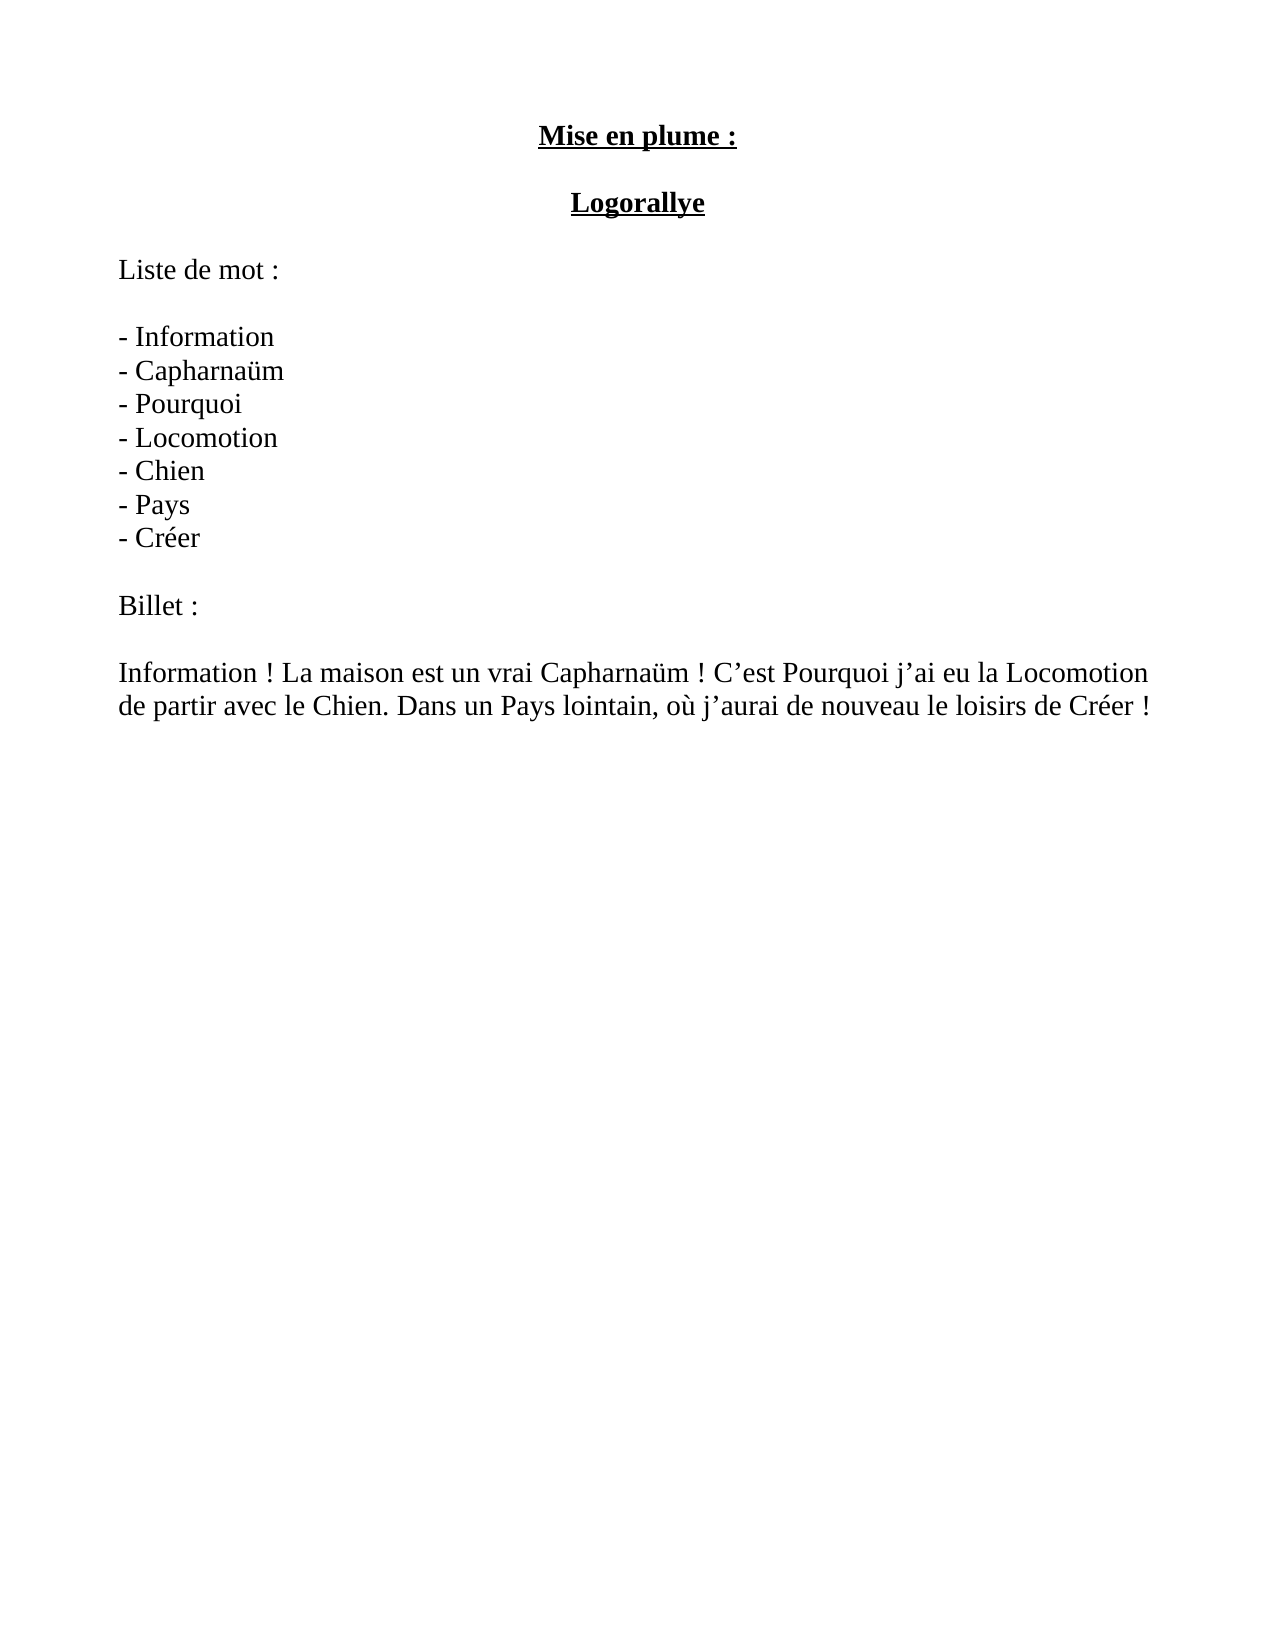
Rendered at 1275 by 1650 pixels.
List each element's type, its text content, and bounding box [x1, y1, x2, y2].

text Liste de mot : [118, 252, 1157, 286]
text - Pays [118, 487, 1157, 521]
text - Pourquoi [118, 386, 1157, 420]
text - Information [118, 319, 1157, 353]
text Information ! La maison est un vrai Capharnaüm ! C’est Pourquoi j’ai eu la Locomotion de partir avec le Chien. Dans un Pays lointain, où j’aurai de nouveau le loisirs de Créer ! [118, 655, 1157, 722]
text - Capharnaüm [118, 353, 1157, 386]
text Logorallye [118, 185, 1157, 219]
text Mise en plume : [118, 118, 1157, 152]
text - Locomotion [118, 420, 1157, 453]
text - Créer [118, 521, 1157, 554]
text - Chien [118, 453, 1157, 487]
text Billet : [118, 588, 1157, 621]
